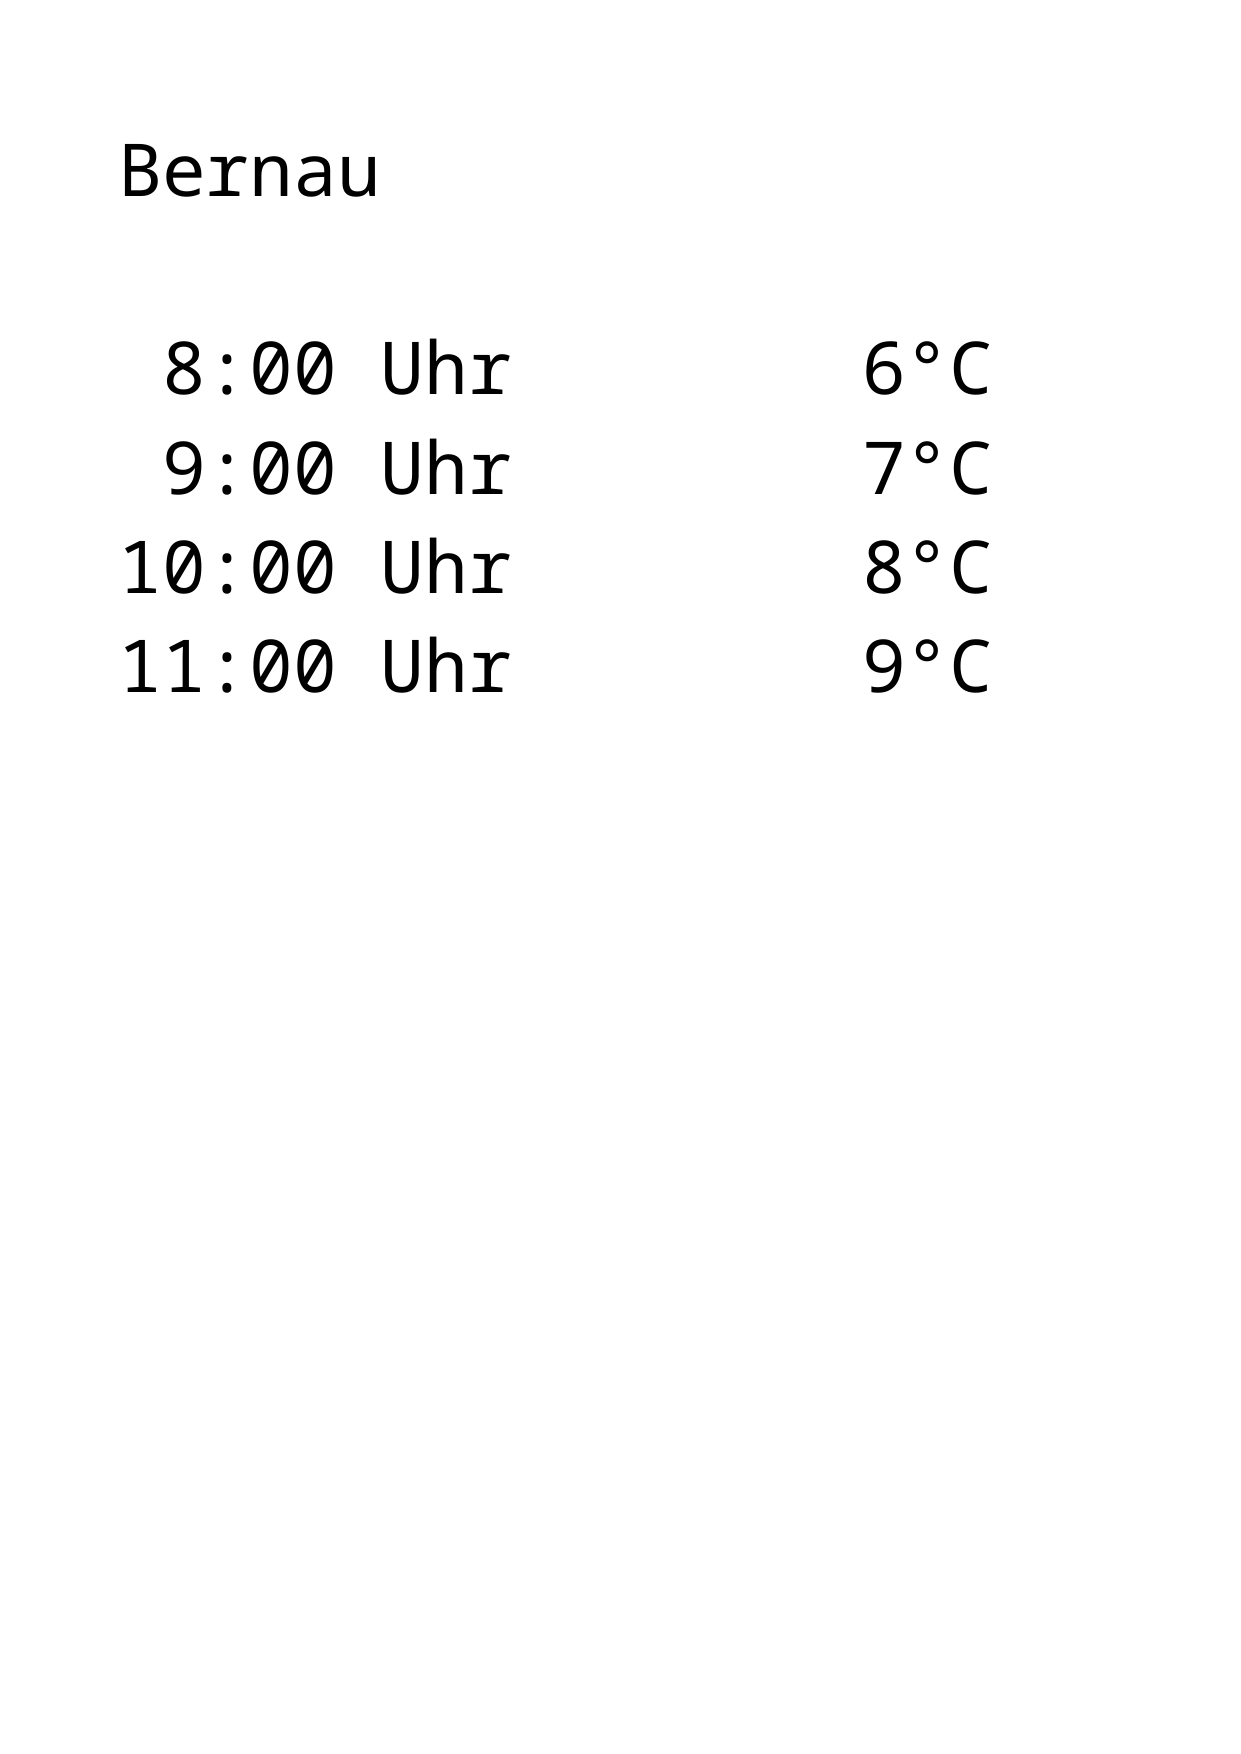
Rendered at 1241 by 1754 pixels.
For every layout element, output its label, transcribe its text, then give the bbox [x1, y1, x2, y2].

text 10:00 Uhr 8°C [118, 516, 1122, 615]
text Bernau [118, 118, 1122, 217]
text 11:00 Uhr 9°C [118, 615, 1122, 714]
text 8:00 Uhr 6°C [118, 317, 1122, 416]
text 9:00 Uhr 7°C [118, 416, 1122, 516]
